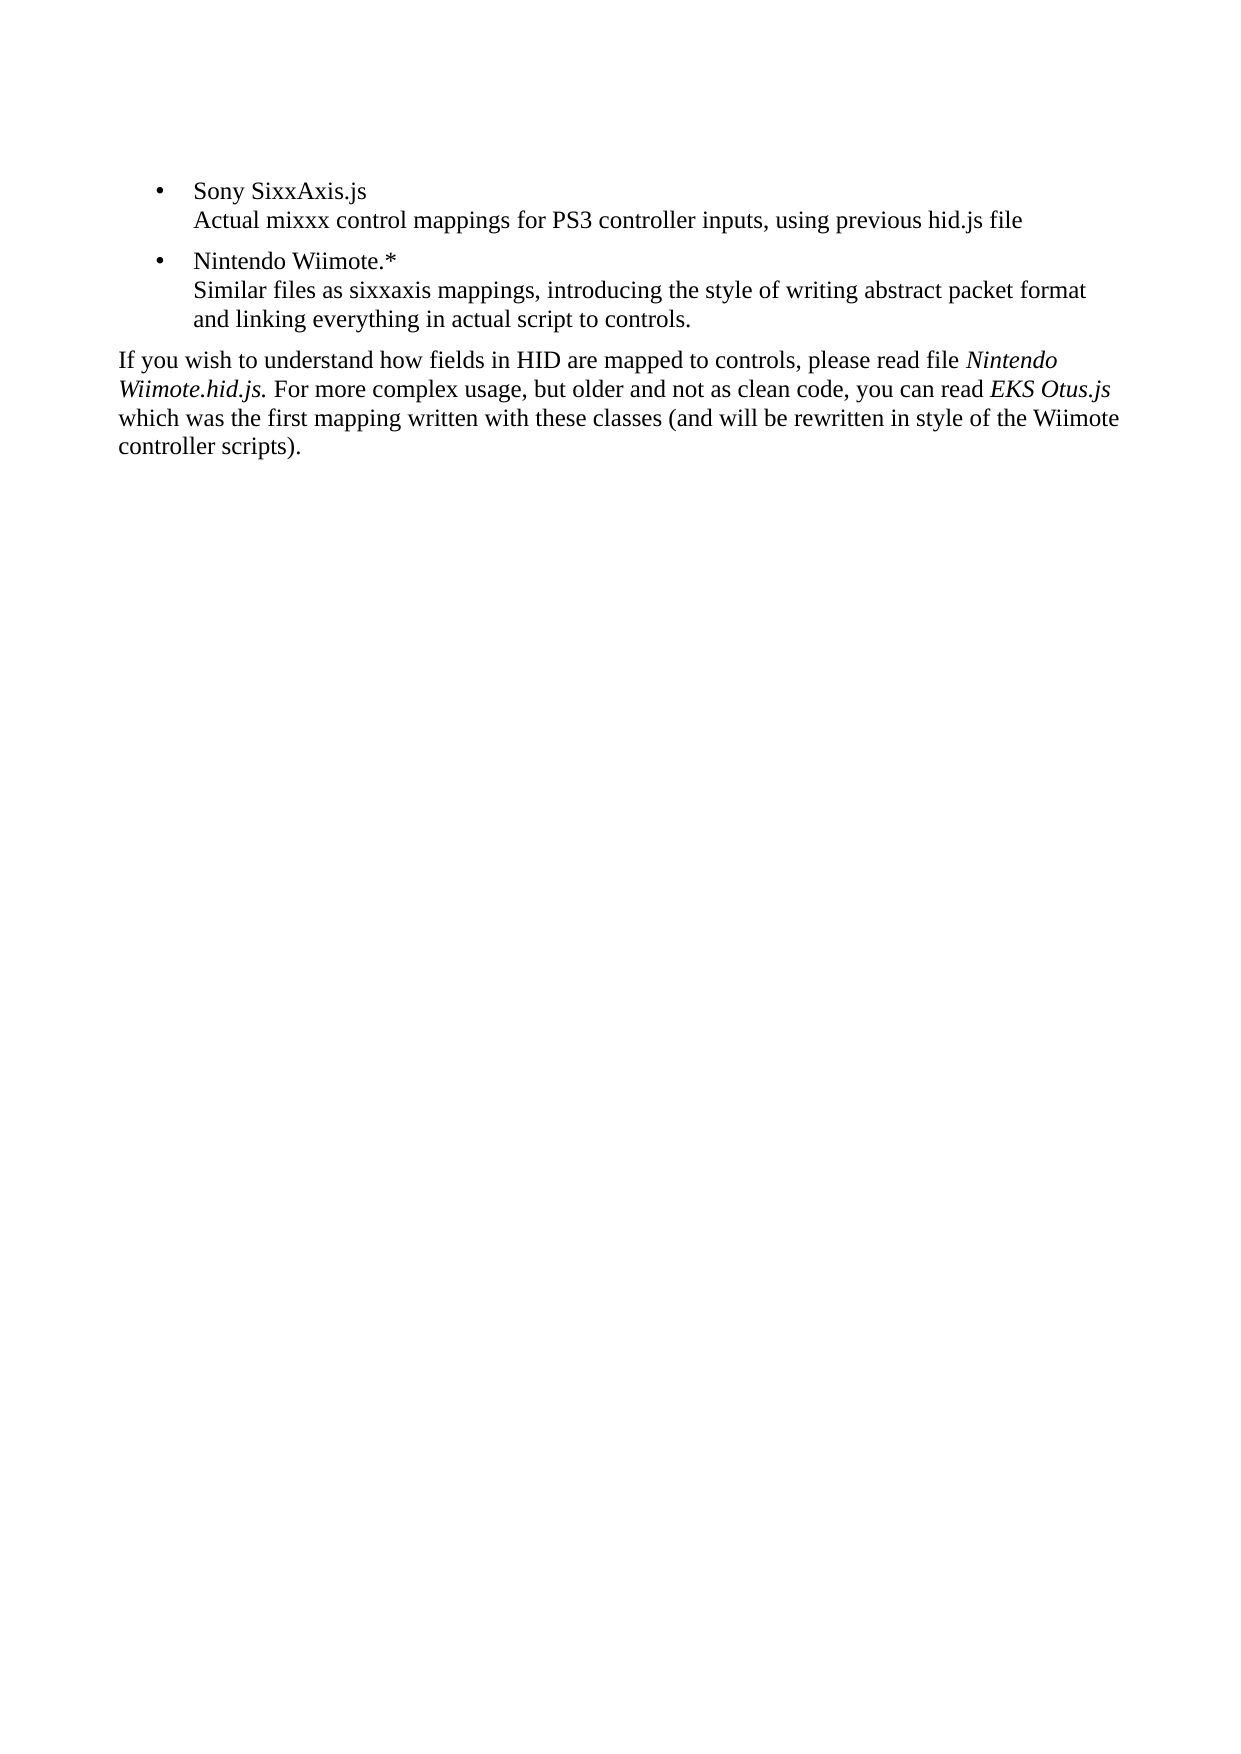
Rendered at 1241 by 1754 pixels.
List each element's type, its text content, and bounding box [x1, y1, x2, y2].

list Sony SixxAxis.js Actual mixxx control mappings for PS3 controller inputs, using previous hid.js file [156, 176, 1122, 234]
list Nintendo Wiimote.* Similar files as sixxaxis mappings, introducing the style of writing abstract packet format and linking everything in actual script to controls. [156, 246, 1122, 333]
text If you wish to understand how fields in HID are mapped to controls, please read file Nintendo Wiimote.hid.js. For more complex usage, but older and not as clean code, you can read EKS Otus.js which was the first mapping written with these classes (and will be rewritten in style of the Wiimote controller scripts). [118, 345, 1122, 460]
